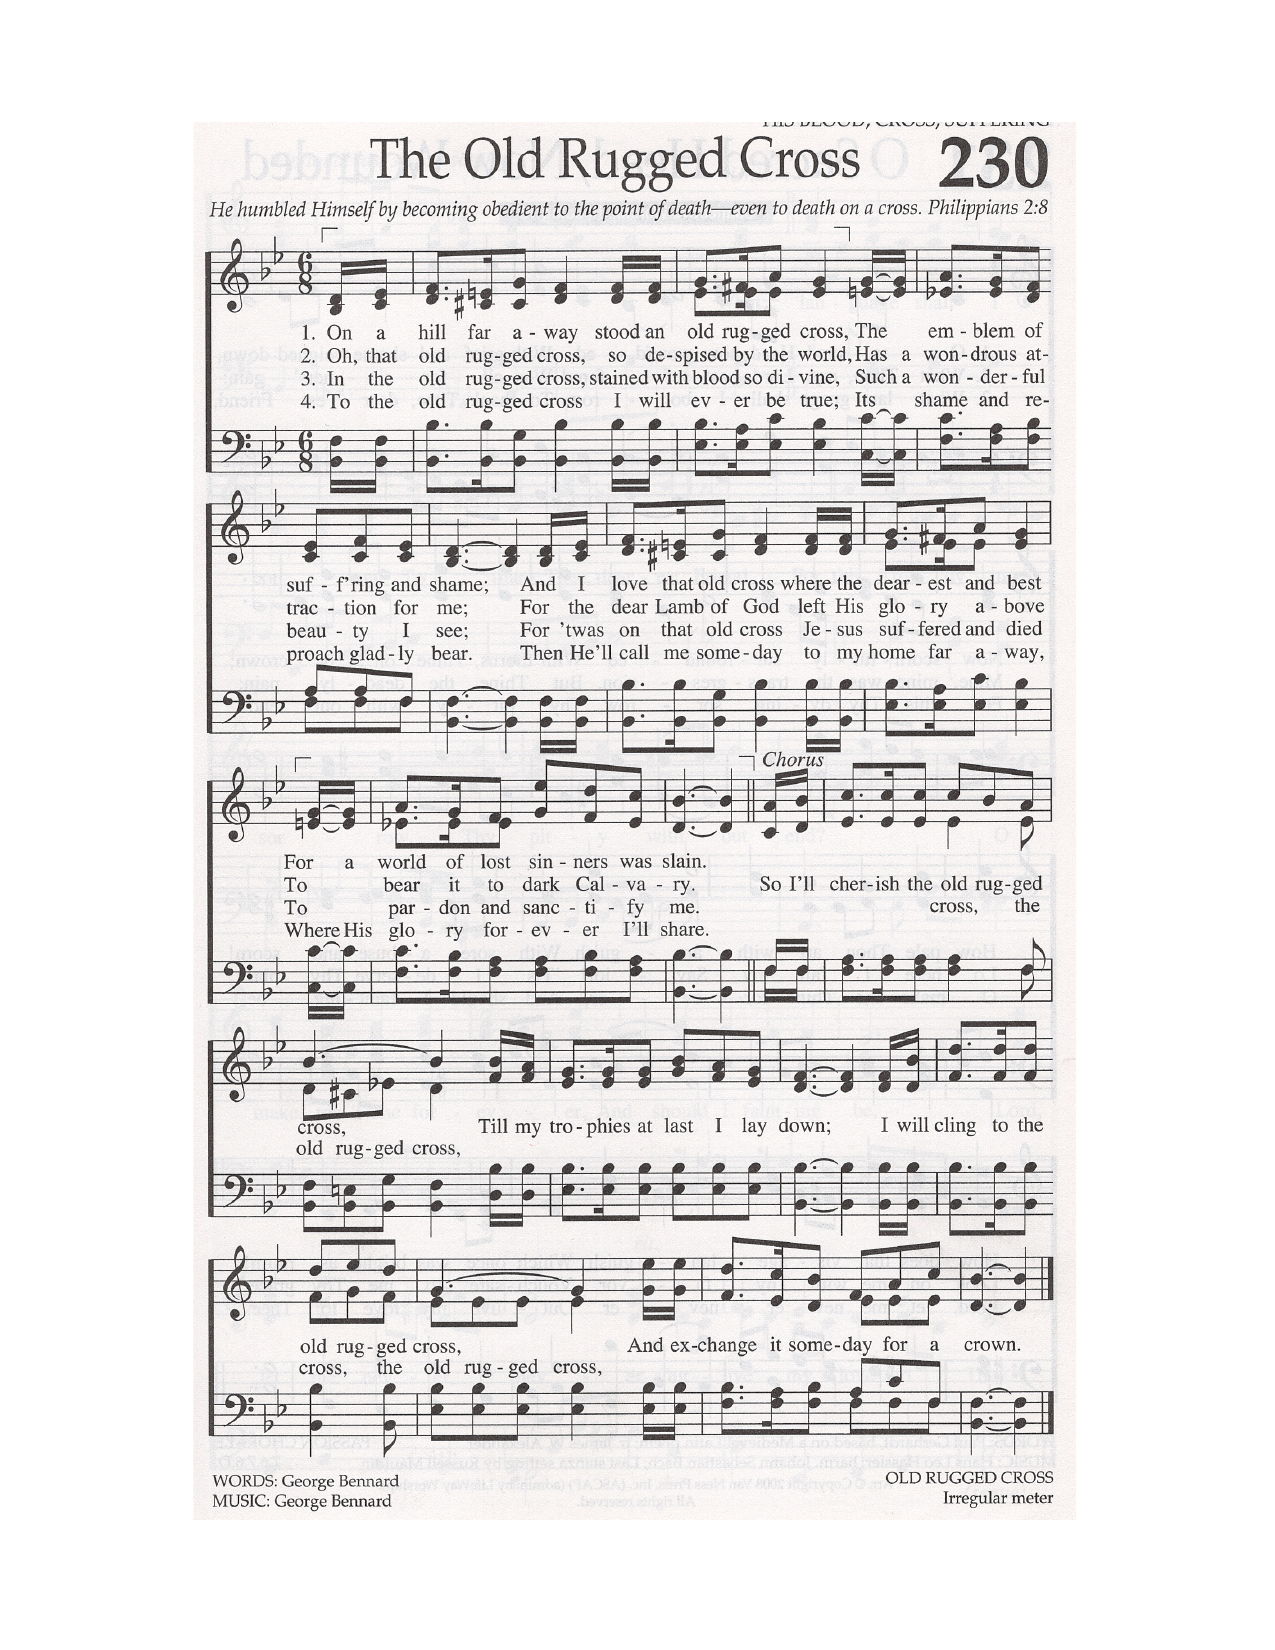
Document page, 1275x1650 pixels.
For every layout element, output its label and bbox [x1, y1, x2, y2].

picture [193, 122, 790, 401]
